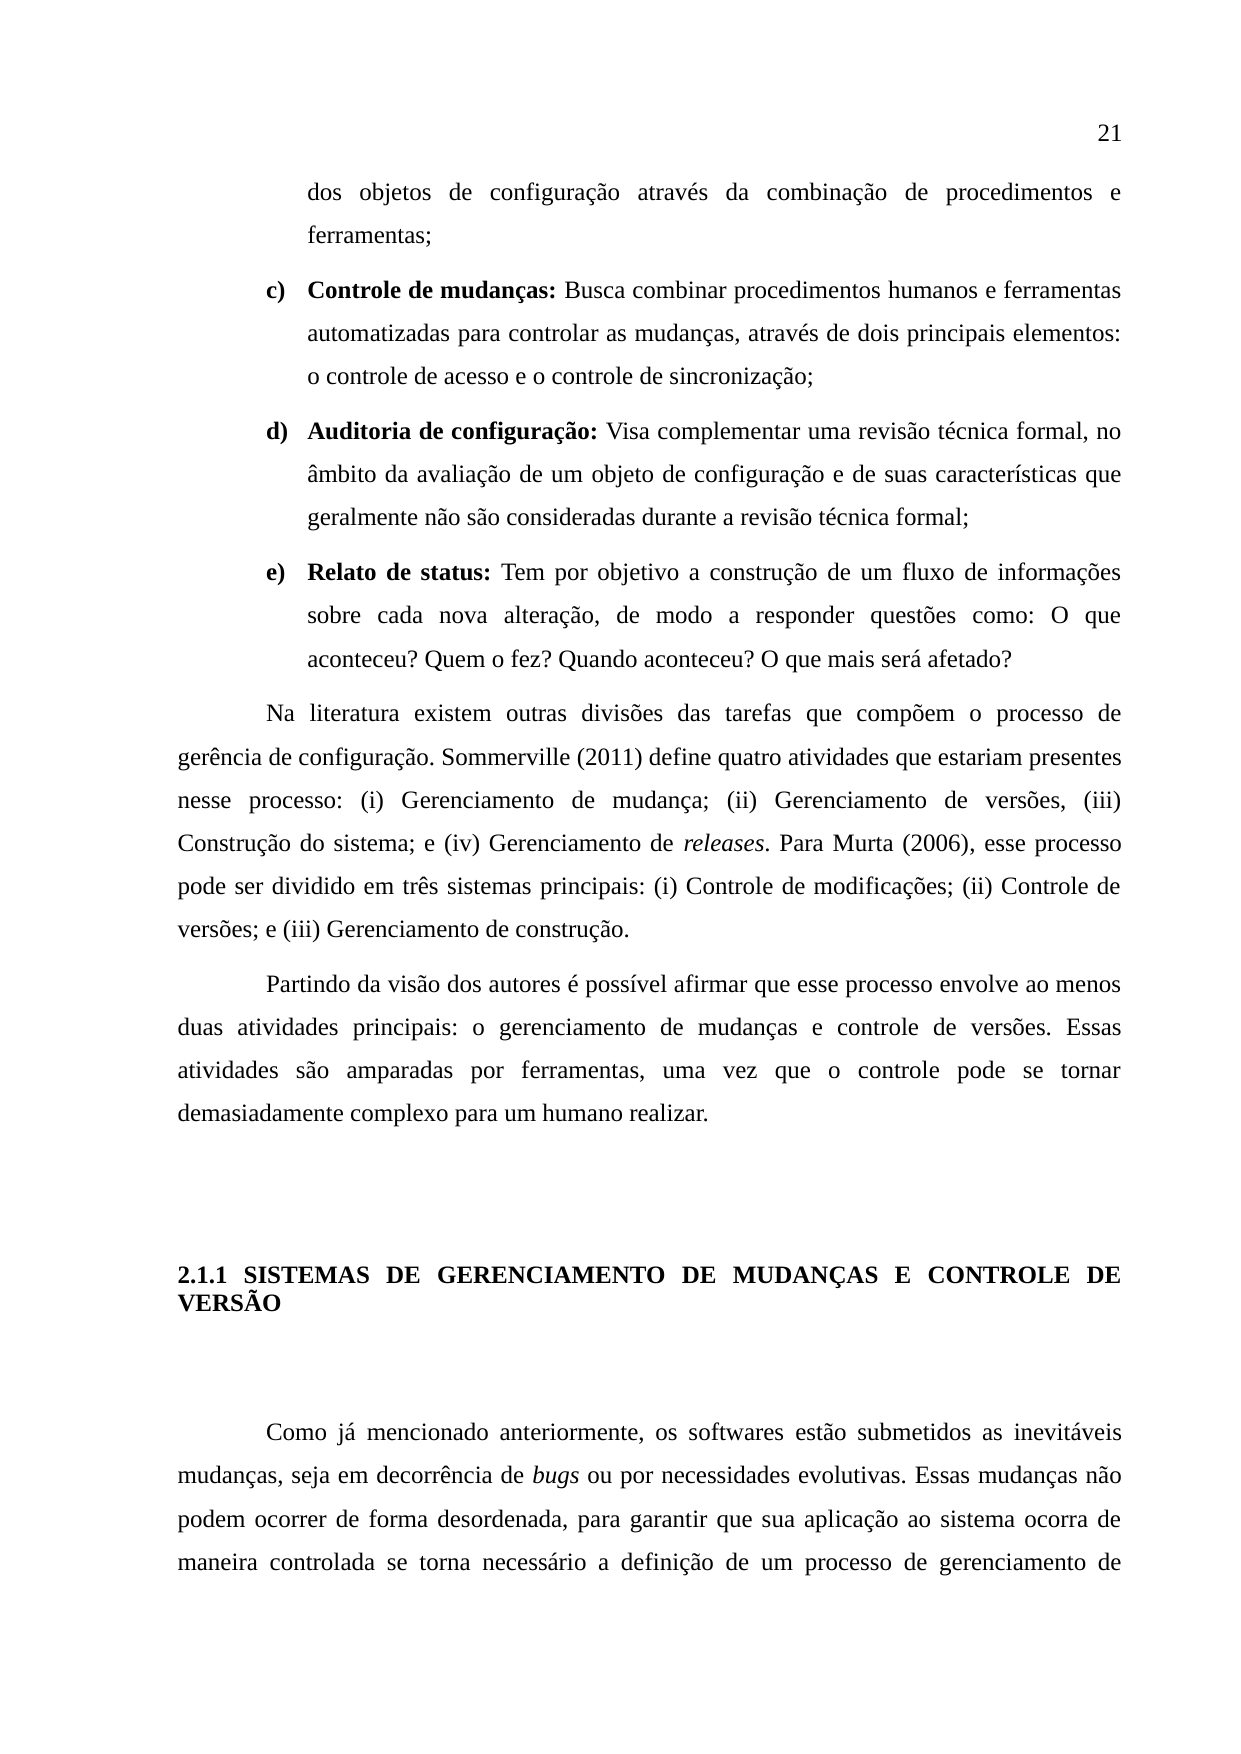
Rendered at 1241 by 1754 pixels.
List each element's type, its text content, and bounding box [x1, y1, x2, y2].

text Na literatura existem outras divisões das tarefas que compõem o processo de gerência de configuração. Sommerville (2011) define quatro atividades que estariam presentes nesse processo: (i) Gerenciamento de mudança; (ii) Gerenciamento de versões, (iii) Construção do sistema; e (iv) Gerenciamento de releases. Para Murta (2006), esse processo pode ser dividido em três sistemas principais: (i) Controle de modificações; (ii) Controle de versões; e (iii) Gerenciamento de construção. [177, 698, 1122, 943]
list Controle de mudanças: Busca combinar procedimentos humanos e ferramentas automatizadas para controlar as mudanças, através de dois principais elementos: o controle de acesso e o controle de sincronização; [266, 275, 1122, 390]
text 2.1.1 Sistemas de Gerenciamento de Mudanças e controle de versão [177, 1260, 1122, 1317]
list Auditoria de configuração: Visa complementar uma revisão técnica formal, no âmbito da avaliação de um objeto de configuração e de suas características que geralmente não são consideradas durante a revisão técnica formal; [266, 416, 1122, 531]
list dos objetos de configuração através da combinação de procedimentos e ferramentas; [266, 177, 1122, 249]
text Partindo da visão dos autores é possível afirmar que esse processo envolve ao menos duas atividades principais: o gerenciamento de mudanças e controle de versões. Essas atividades são amparadas por ferramentas, uma vez que o controle pode se tornar demasiadamente complexo para um humano realizar. [177, 969, 1122, 1127]
list Relato de status: Tem por objetivo a construção de um fluxo de informações sobre cada nova alteração, de modo a responder questões como: O que aconteceu? Quem o fez? Quando aconteceu? O que mais será afetado? [266, 557, 1122, 672]
text Como já mencionado anteriormente, os softwares estão submetidos as inevitáveis mudanças, seja em decorrência de bugs ou por necessidades evolutivas. Essas mudanças não podem ocorrer de forma desordenada, para garantir que sua aplicação ao sistema ocorra de maneira controlada se torna necessário a definição de um processo de gerenciamento de [177, 1417, 1122, 1576]
